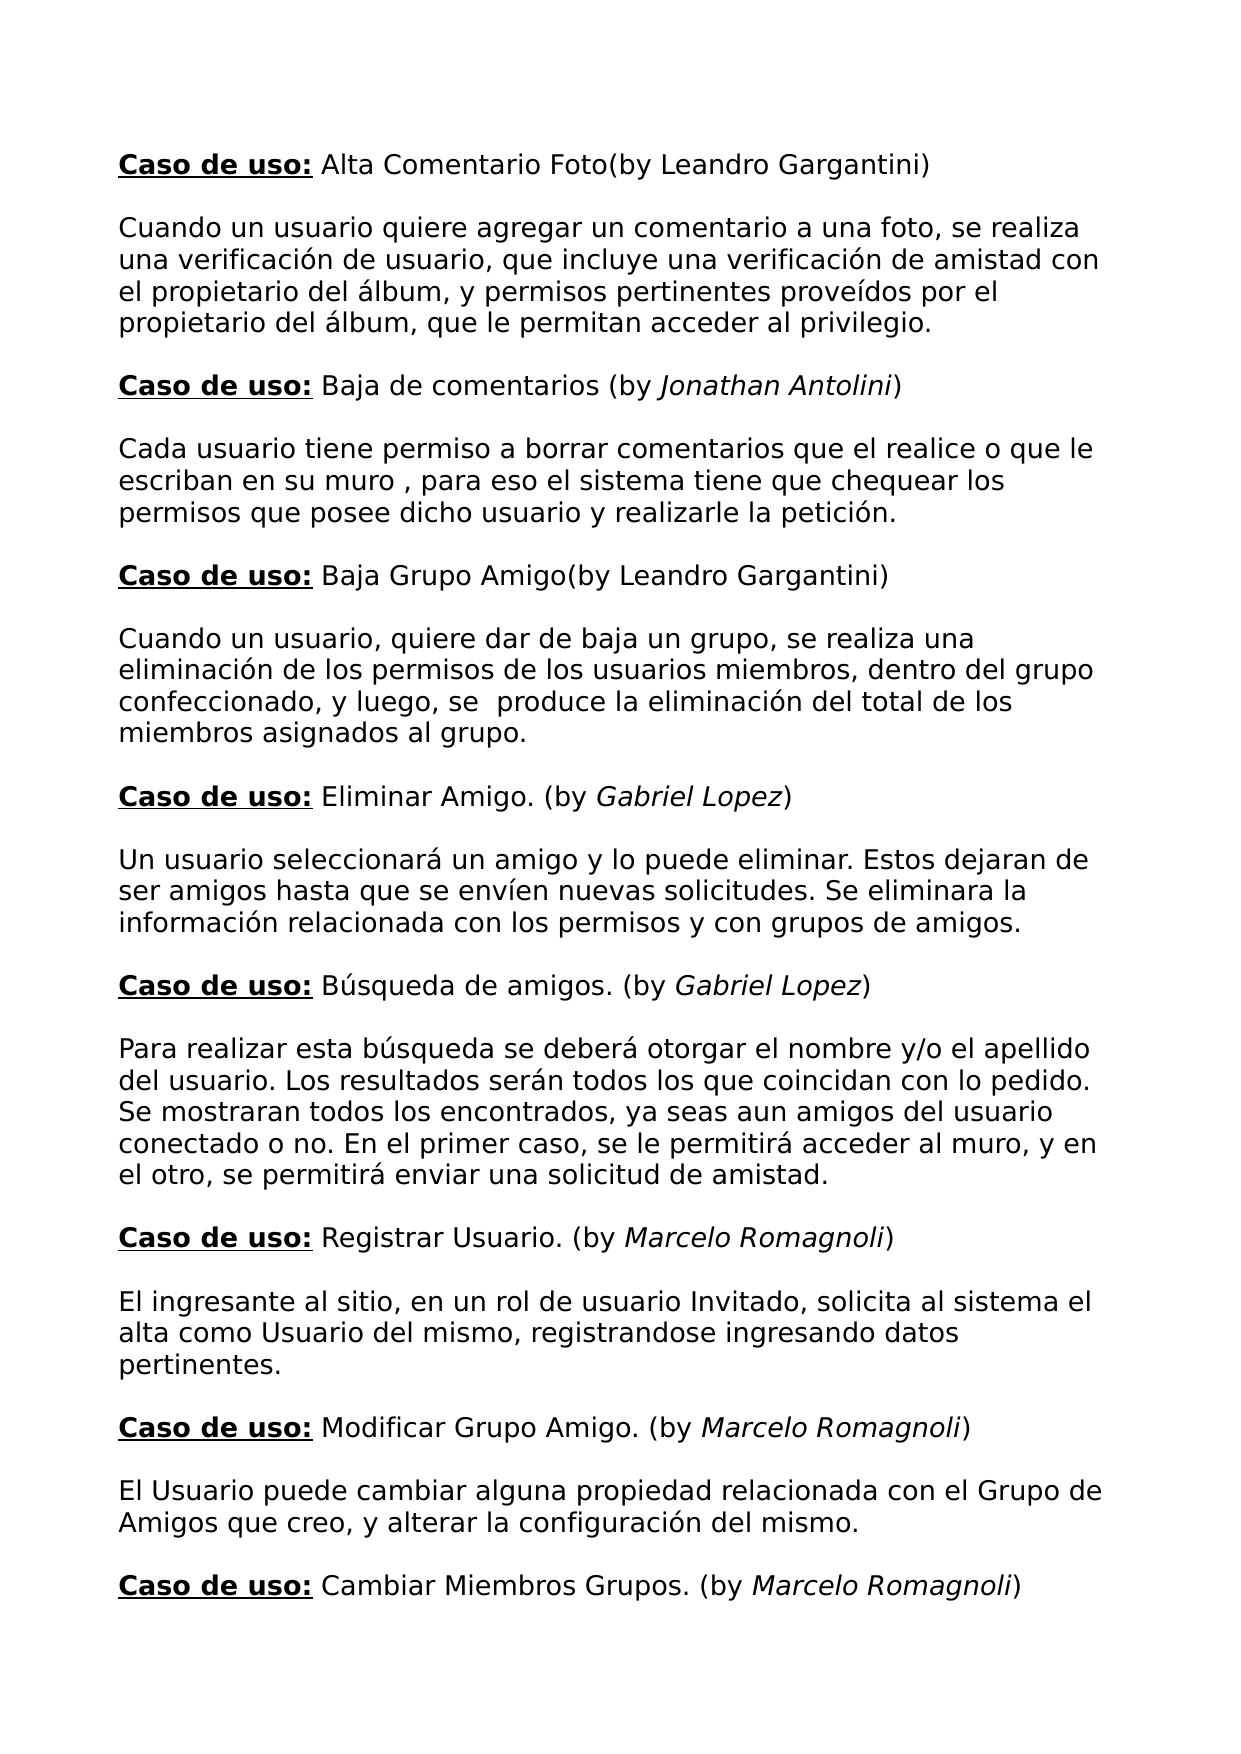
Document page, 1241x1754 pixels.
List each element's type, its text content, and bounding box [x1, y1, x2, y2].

text Cada usuario tiene permiso a borrar comentarios que el realice o que le escriban en su muro , para eso el sistema tiene que chequear los permisos que posee dicho usuario y realizarle la petición. [118, 434, 1122, 528]
text Caso de uso: Baja de comentarios (by Jonathan Antolini) [118, 371, 1122, 402]
text Cuando un usuario, quiere dar de baja un grupo, se realiza una eliminación de los permisos de los usuarios miembros, dentro del grupo confeccionado, y luego, se produce la eliminación del total de los miembros asignados al grupo. [118, 623, 1122, 749]
text Caso de uso: Cambiar Miembros Grupos. (by Marcelo Romagnoli) [118, 1570, 1122, 1602]
text El Usuario puede cambiar alguna propiedad relacionada con el Grupo de Amigos que creo, y alterar la configuración del mismo. [118, 1475, 1122, 1538]
text Caso de uso: Alta Comentario Foto(by Leandro Gargantini) [118, 150, 1122, 181]
text Caso de uso: Baja Grupo Amigo(by Leandro Gargantini) [118, 560, 1122, 592]
text El ingresante al sitio, en un rol de usuario Invitado, solicita al sistema el alta como Usuario del mismo, registrandose ingresando datos pertinentes. [118, 1286, 1122, 1381]
text Caso de uso: Eliminar Amigo. (by Gabriel Lopez) [118, 781, 1122, 812]
text Caso de uso: Modificar Grupo Amigo. (by Marcelo Romagnoli) [118, 1412, 1122, 1444]
text Para realizar esta búsqueda se deberá otorgar el nombre y/o el apellido del usuario. Los resultados serán todos los que coincidan con lo pedido. Se mostraran todos los encontrados, ya seas aun amigos del usuario conectado o no. En el primer caso, se le permitirá acceder al muro, y en el otro, se permitirá enviar una solicitud de amistad. [118, 1033, 1122, 1191]
text Caso de uso: Búsqueda de amigos. (by Gabriel Lopez) [118, 970, 1122, 1002]
text Cuando un usuario quiere agregar un comentario a una foto, se realiza una verificación de usuario, que incluye una verificación de amistad con el propietario del álbum, y permisos pertinentes proveídos por el propietario del álbum, que le permitan acceder al privilegio. [118, 213, 1122, 339]
text Caso de uso: Registrar Usuario. (by Marcelo Romagnoli) [118, 1223, 1122, 1254]
text Un usuario seleccionará un amigo y lo puede eliminar. Estos dejaran de ser amigos hasta que se envíen nuevas solicitudes. Se eliminara la información relacionada con los permisos y con grupos de amigos. [118, 844, 1122, 939]
